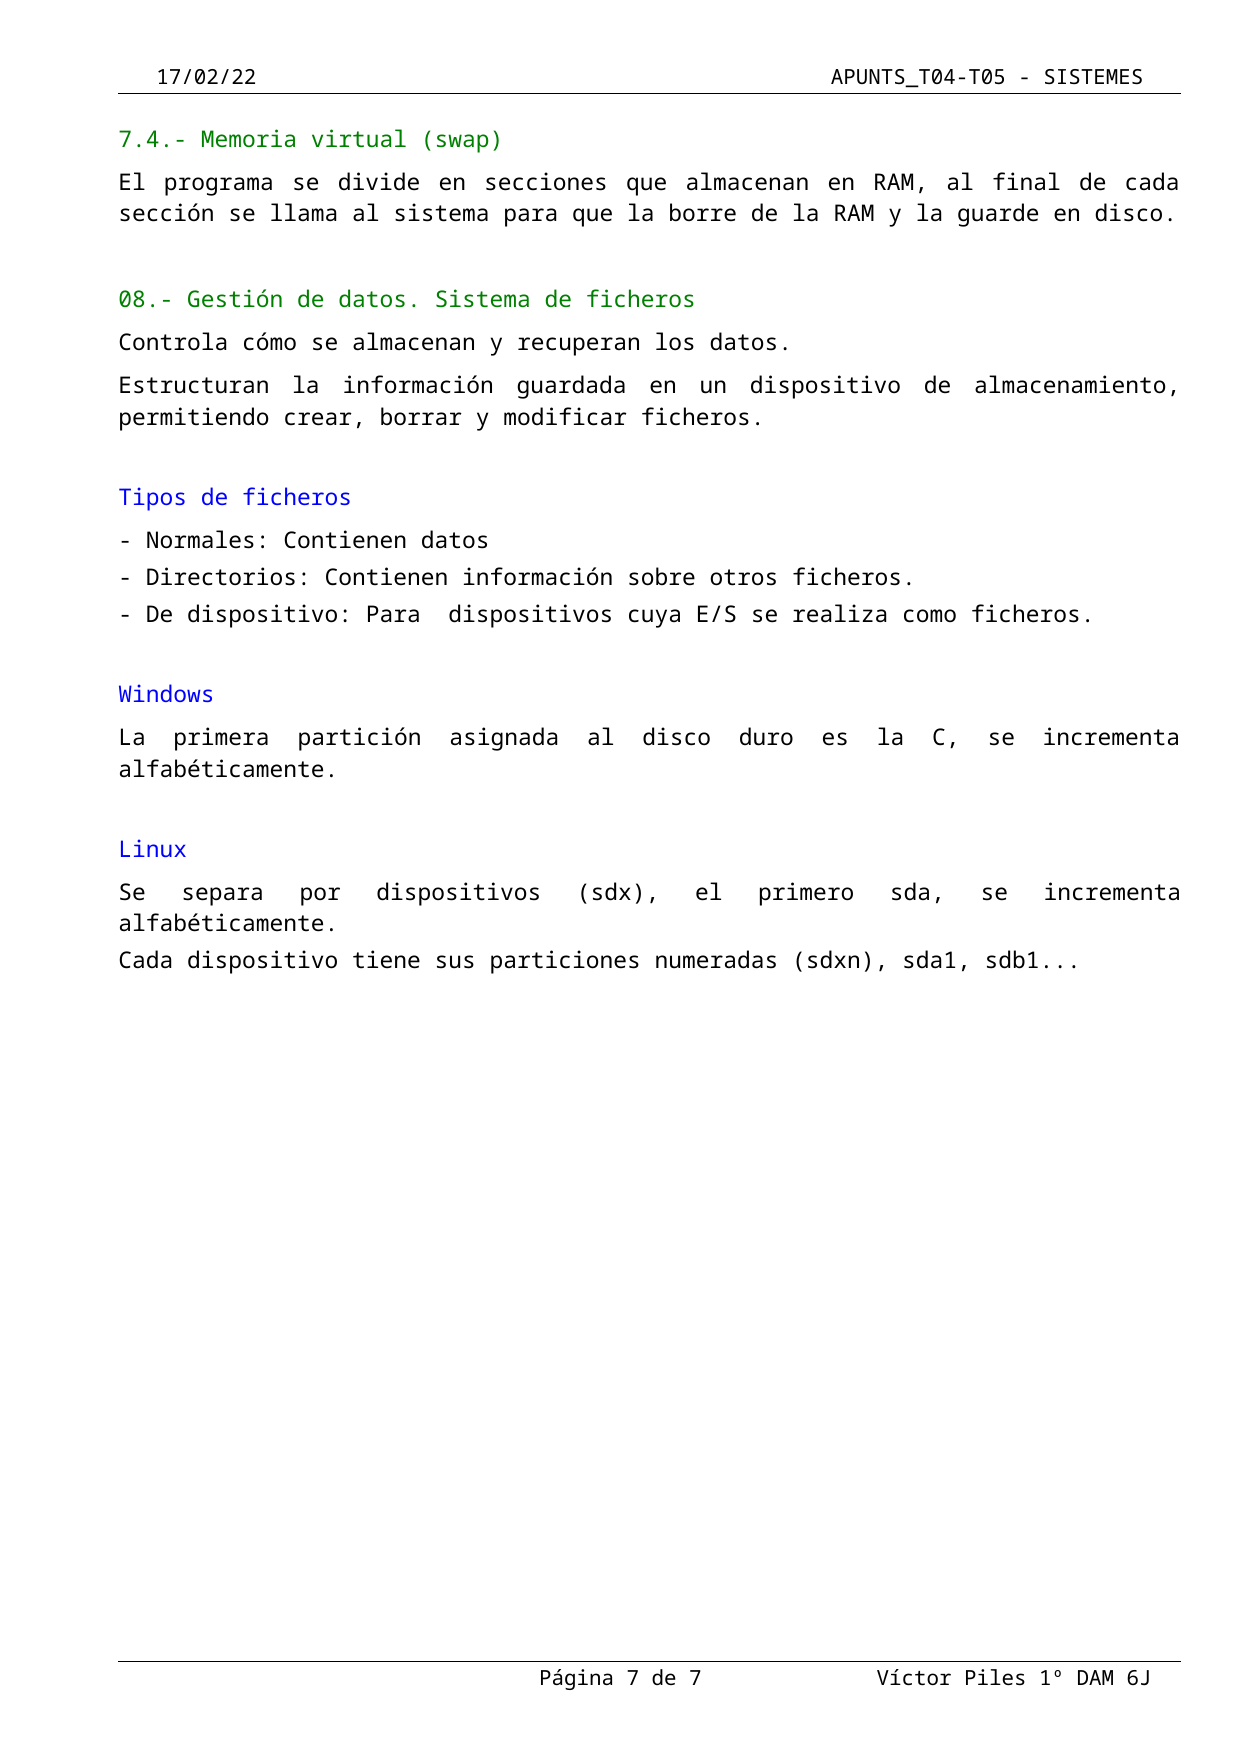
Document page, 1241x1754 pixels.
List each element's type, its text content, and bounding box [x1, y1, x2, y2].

text Estructuran la información guardada en un dispositivo de almacenamiento, permitiendo crear, borrar y modificar ficheros. [118, 369, 1181, 432]
text El programa se divide en secciones que almacenan en RAM, al final de cada sección se llama al sistema para que la borre de la RAM y la guarde en disco. [118, 166, 1181, 228]
text - Directorios: Contienen información sobre otros ficheros. [118, 561, 1181, 592]
text 08.- Gestión de datos. Sistema de ficheros [118, 283, 1181, 314]
text - De dispositivo: Para dispositivos cuya E/S se realiza como ficheros. [118, 598, 1181, 629]
text Windows [118, 678, 1181, 709]
text - Normales: Contienen datos [118, 524, 1181, 555]
text Tipos de ficheros [118, 481, 1181, 512]
text 7.4.- Memoria virtual (swap) [118, 123, 1181, 154]
text La primera partición asignada al disco duro es la C, se incrementa alfabéticamente. [118, 721, 1181, 784]
text Se separa por dispositivos (sdx), el primero sda, se incrementa alfabéticamente. [118, 876, 1181, 938]
text Linux [118, 833, 1181, 864]
text Cada dispositivo tiene sus particiones numeradas (sdxn), sda1, sdb1... [118, 944, 1181, 976]
text Controla cómo se almacenan y recuperan los datos. [118, 326, 1181, 357]
